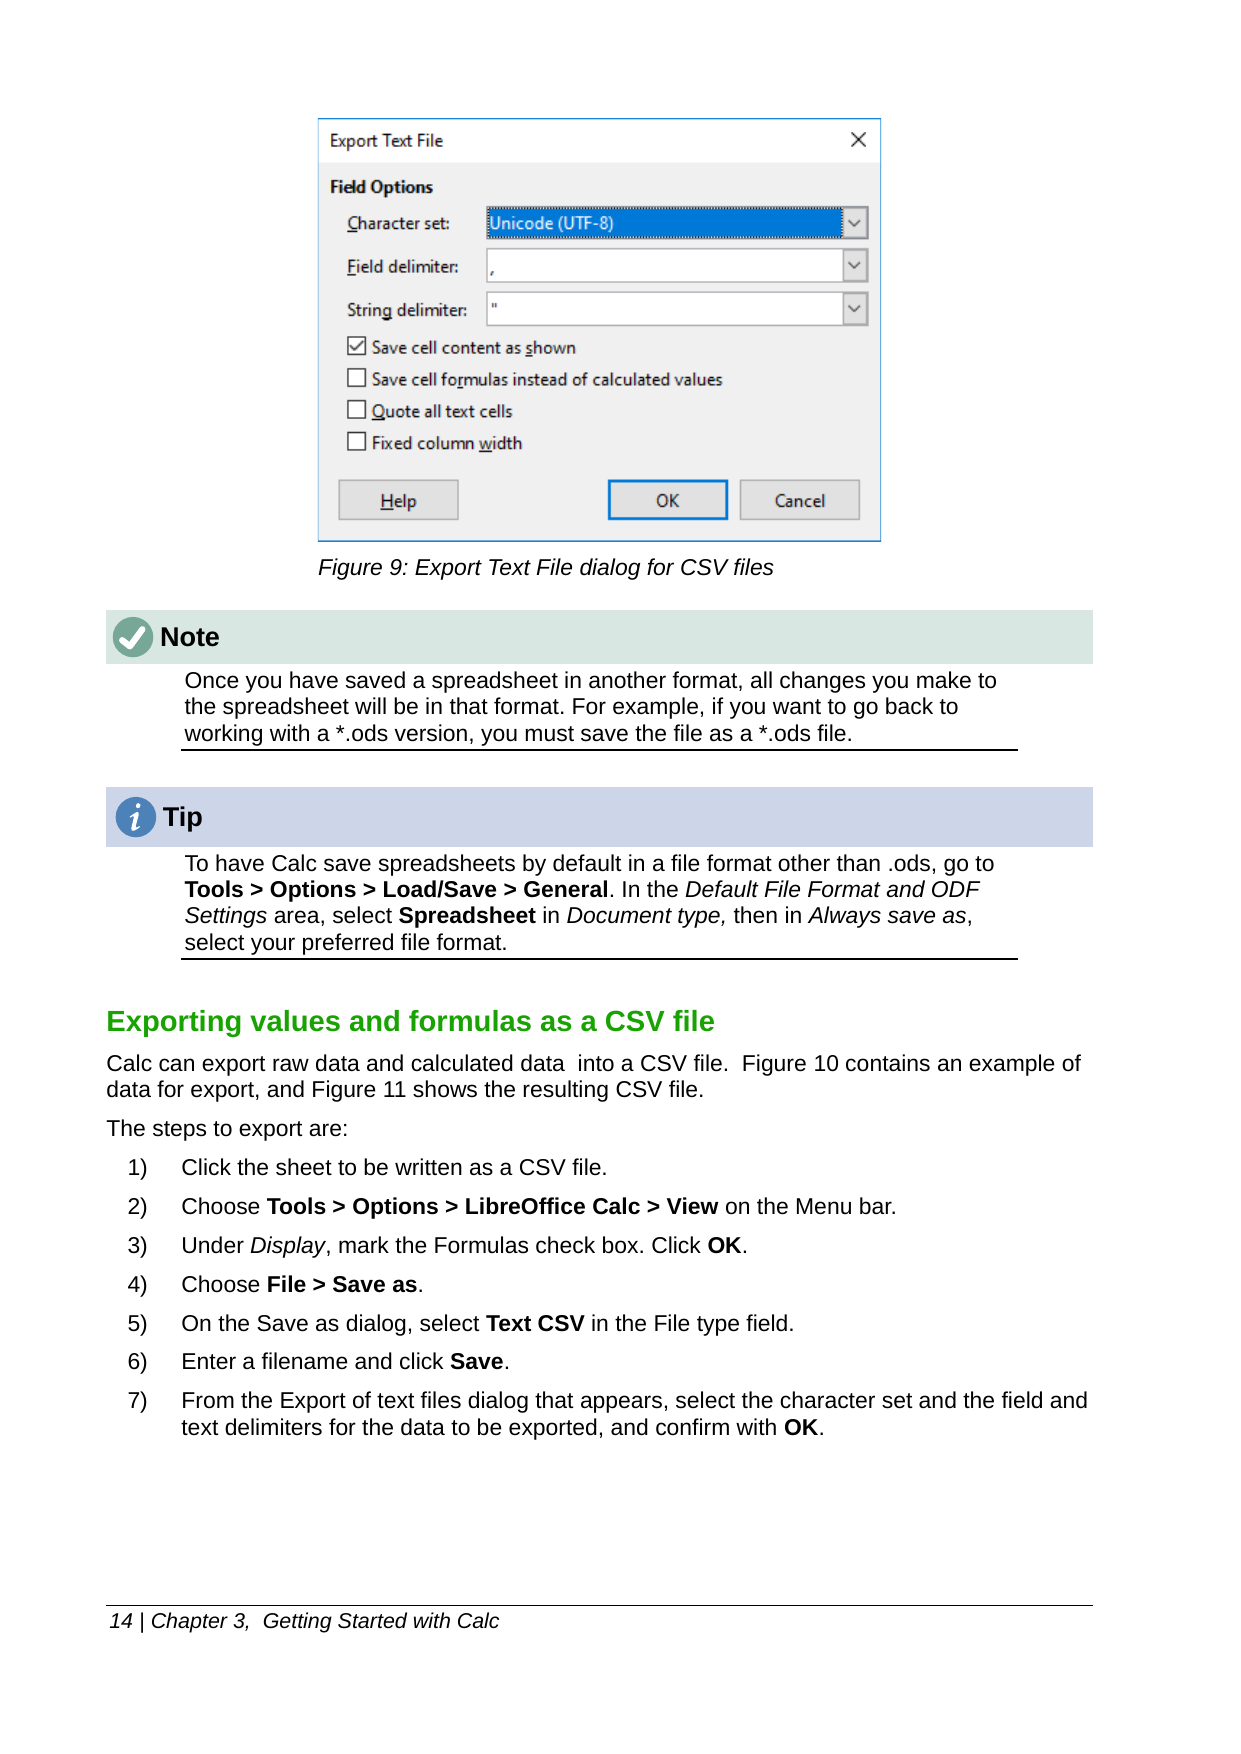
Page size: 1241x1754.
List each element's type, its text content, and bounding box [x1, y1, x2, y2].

list Choose File > Save as. [148, 1271, 1093, 1297]
text Calc can export raw data and calculated data into a CSV file. Figure 10 contains an example of data for export, and Figure 11 shows the resulting CSV file. [106, 1050, 1093, 1103]
text Figure 9: Export Text File dialog for CSV files [318, 554, 881, 580]
subtitle Note [106, 610, 1093, 664]
text The steps to export are: [106, 1115, 1093, 1142]
picture [317, 118, 882, 542]
list Enter a filename and click Save. [148, 1348, 1093, 1375]
subtitle Exporting values and formulas as a CSV file [106, 1004, 1093, 1037]
list On the Save as dialog, select Text CSV in the File type field. [148, 1309, 1093, 1336]
list Choose Tools > Options > LibreOffice Calc > View on the Menu bar. [148, 1193, 1093, 1219]
text To have Calc save spreadsheets by default in a file format other than .ods, go to Tools > Options > Load/Save > General. In the Default File Format and ODF Settings area, select Spreadsheet in Document type, then in Always save as, select your preferred file format. [181, 847, 1018, 958]
list Click the sheet to be written as a CSV file. [148, 1154, 1093, 1180]
list From the Export of text files dialog that appears, select the character set and the field and text delimiters for the data to be exported, and confirm with OK. [148, 1387, 1093, 1440]
subtitle Tip [106, 787, 1093, 847]
list Under Display, mark the Formulas check box. Click OK. [148, 1232, 1093, 1258]
text Once you have saved a spreadsheet in another format, all changes you make to the spreadsheet will be in that format. For example, if you want to go back to working with a *.ods version, you must save the file as a *.ods file. [181, 664, 1018, 749]
